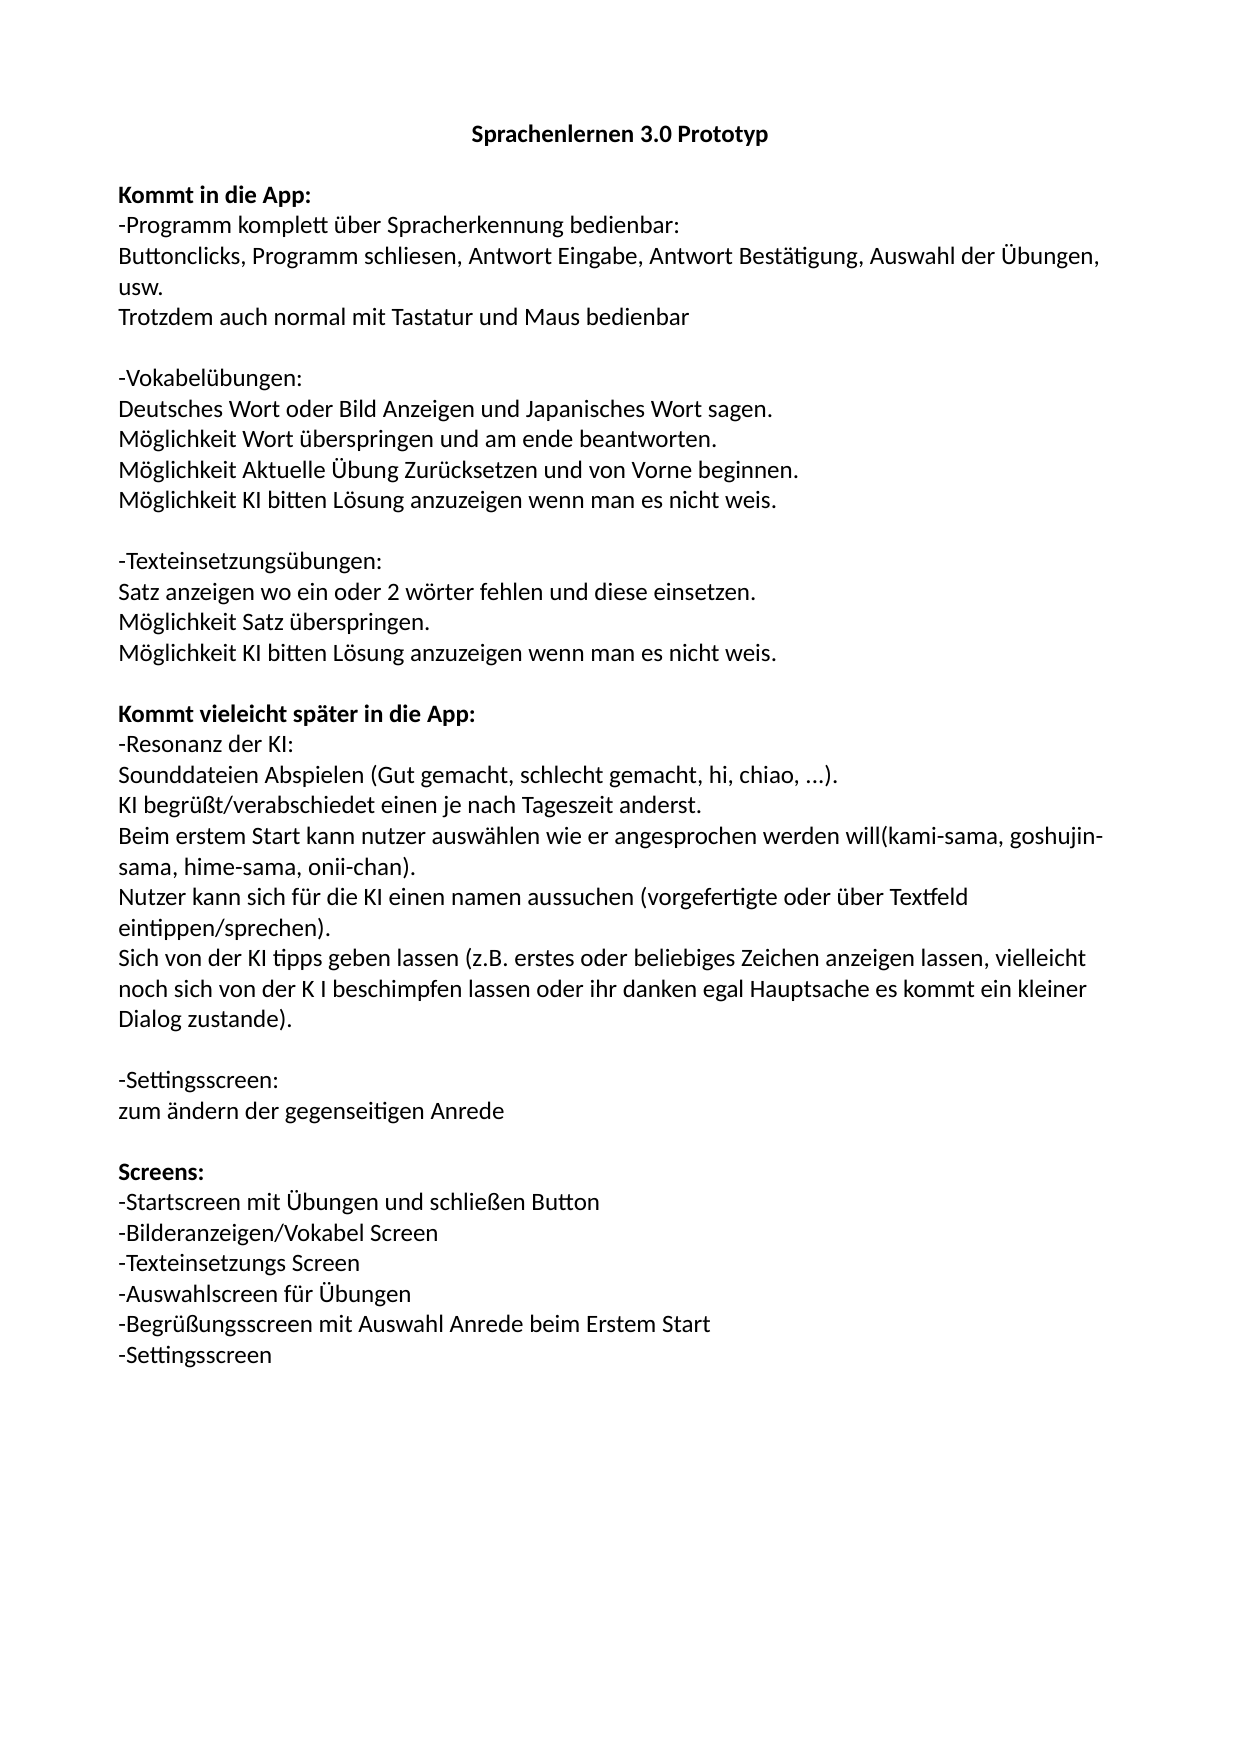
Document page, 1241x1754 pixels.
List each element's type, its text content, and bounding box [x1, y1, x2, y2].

text Screens: [118, 1156, 1122, 1186]
text Kommt vieleicht später in die App: [118, 698, 1122, 728]
text Möglichkeit KI bitten Lösung anzuzeigen wenn man es nicht weis. [118, 484, 1122, 515]
text Kommt in die App: [118, 179, 1122, 210]
text -Texteinsetzungsübungen: [118, 545, 1122, 576]
text Nutzer kann sich für die KI einen namen aussuchen (vorgefertigte oder über Textfeld eintippen/sprechen). [118, 881, 1122, 942]
text KI begrüßt/verabschiedet einen je nach Tageszeit anderst. [118, 789, 1122, 820]
text -Bilderanzeigen/Vokabel Screen [118, 1217, 1122, 1247]
text Sich von der KI tipps geben lassen (z.B. erstes oder beliebiges Zeichen anzeigen lassen, vielleicht noch sich von der K I beschimpfen lassen oder ihr danken egal Hauptsache es kommt ein kleiner Dialog zustande). [118, 942, 1122, 1034]
text -Begrüßungsscreen mit Auswahl Anrede beim Erstem Start [118, 1308, 1122, 1339]
text zum ändern der gegenseitigen Anrede [118, 1095, 1122, 1125]
text -Settingsscreen [118, 1339, 1122, 1369]
text Deutsches Wort oder Bild Anzeigen und Japanisches Wort sagen. [118, 393, 1122, 423]
text -Texteinsetzungs Screen [118, 1247, 1122, 1278]
text Sprachenlernen 3.0 Prototyp [118, 118, 1122, 149]
text Trotzdem auch normal mit Tastatur und Maus bedienbar [118, 301, 1122, 332]
text Möglichkeit KI bitten Lösung anzuzeigen wenn man es nicht weis. [118, 637, 1122, 667]
text Möglichkeit Satz überspringen. [118, 606, 1122, 637]
text Buttonclicks, Programm schliesen, Antwort Eingabe, Antwort Bestätigung, Auswahl der Übungen, usw. [118, 240, 1122, 301]
text -Resonanz der KI: [118, 728, 1122, 759]
text Möglichkeit Wort überspringen und am ende beantworten. [118, 423, 1122, 454]
text Sounddateien Abspielen (Gut gemacht, schlecht gemacht, hi, chiao, ...). [118, 759, 1122, 789]
text -Startscreen mit Übungen und schließen Button [118, 1186, 1122, 1217]
text Möglichkeit Aktuelle Übung Zurücksetzen und von Vorne beginnen. [118, 454, 1122, 484]
text -Vokabelübungen: [118, 362, 1122, 393]
text Beim erstem Start kann nutzer auswählen wie er angesprochen werden will(kami-sama, goshujin-sama, hime-sama, onii-chan). [118, 820, 1122, 881]
text Satz anzeigen wo ein oder 2 wörter fehlen und diese einsetzen. [118, 576, 1122, 606]
text -Programm komplett über Spracherkennung bedienbar: [118, 210, 1122, 240]
text -Auswahlscreen für Übungen [118, 1278, 1122, 1308]
text -Settingsscreen: [118, 1064, 1122, 1095]
